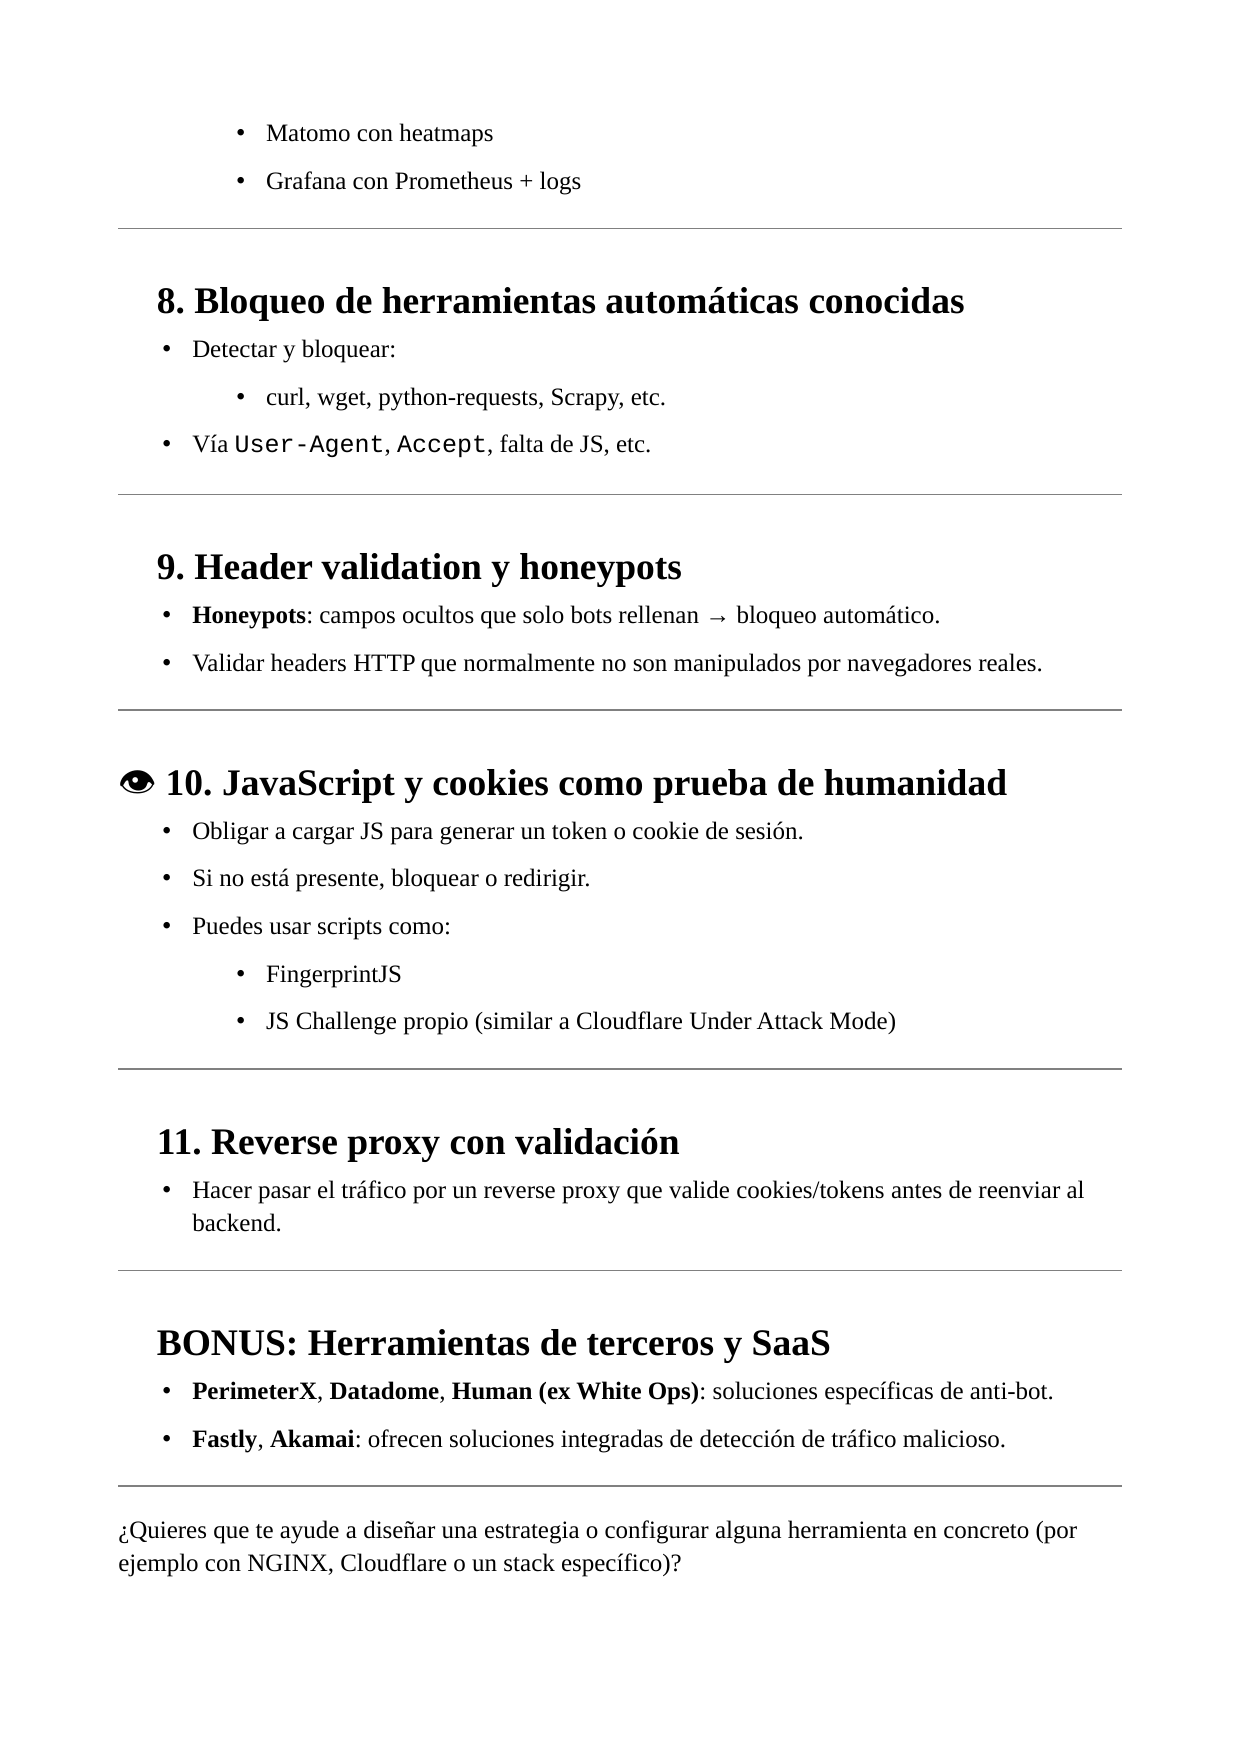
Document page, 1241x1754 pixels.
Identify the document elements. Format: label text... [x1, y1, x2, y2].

list PerimeterX, Datadome, Human (ex White Ops): soluciones específicas de anti-bot. [162, 1376, 1122, 1405]
list FingerprintJS [236, 959, 1122, 987]
subtitle 🧱 9. Header validation y honeypots [118, 544, 1122, 587]
list Hacer pasar el tráfico por un reverse proxy que valide cookies/tokens antes de reenviar al backend. [162, 1175, 1122, 1236]
list Vía User-Agent, Accept, falta de JS, etc. [162, 429, 1122, 460]
list Si no está presente, bloquear o redirigir. [162, 863, 1122, 892]
list Grafana con Prometheus + logs [236, 166, 1122, 194]
list Matomo con heatmaps [236, 118, 1122, 147]
text ¿Quieres que te ayude a diseñar una estrategia o configurar alguna herramienta en concreto (por ejemplo con NGINX, Cloudflare o un stack específico)? [118, 1516, 1122, 1577]
subtitle 🚫 8. Bloqueo de herramientas automáticas conocidas [118, 278, 1122, 322]
list Puedes usar scripts como: [162, 911, 1122, 940]
list JS Challenge propio (similar a Cloudflare Under Attack Mode) [236, 1006, 1122, 1035]
list Fastly, Akamai: ofrecen soluciones integradas de detección de tráfico malicioso. [162, 1424, 1122, 1452]
list Detectar y bloquear: [162, 334, 1122, 363]
subtitle 🔁 11. Reverse proxy con validación [118, 1119, 1122, 1162]
subtitle 🧰 BONUS: Herramientas de terceros y SaaS [118, 1320, 1122, 1363]
list curl, wget, python-requests, Scrapy, etc. [236, 382, 1122, 410]
subtitle 👁️ 10. JavaScript y cookies como prueba de humanidad [118, 760, 1122, 803]
list Honeypots: campos ocultos que solo bots rellenan → bloqueo automático. [162, 600, 1122, 629]
list Validar headers HTTP que normalmente no son manipulados por navegadores reales. [162, 648, 1122, 676]
list Obligar a cargar JS para generar un token o cookie de sesión. [162, 816, 1122, 845]
